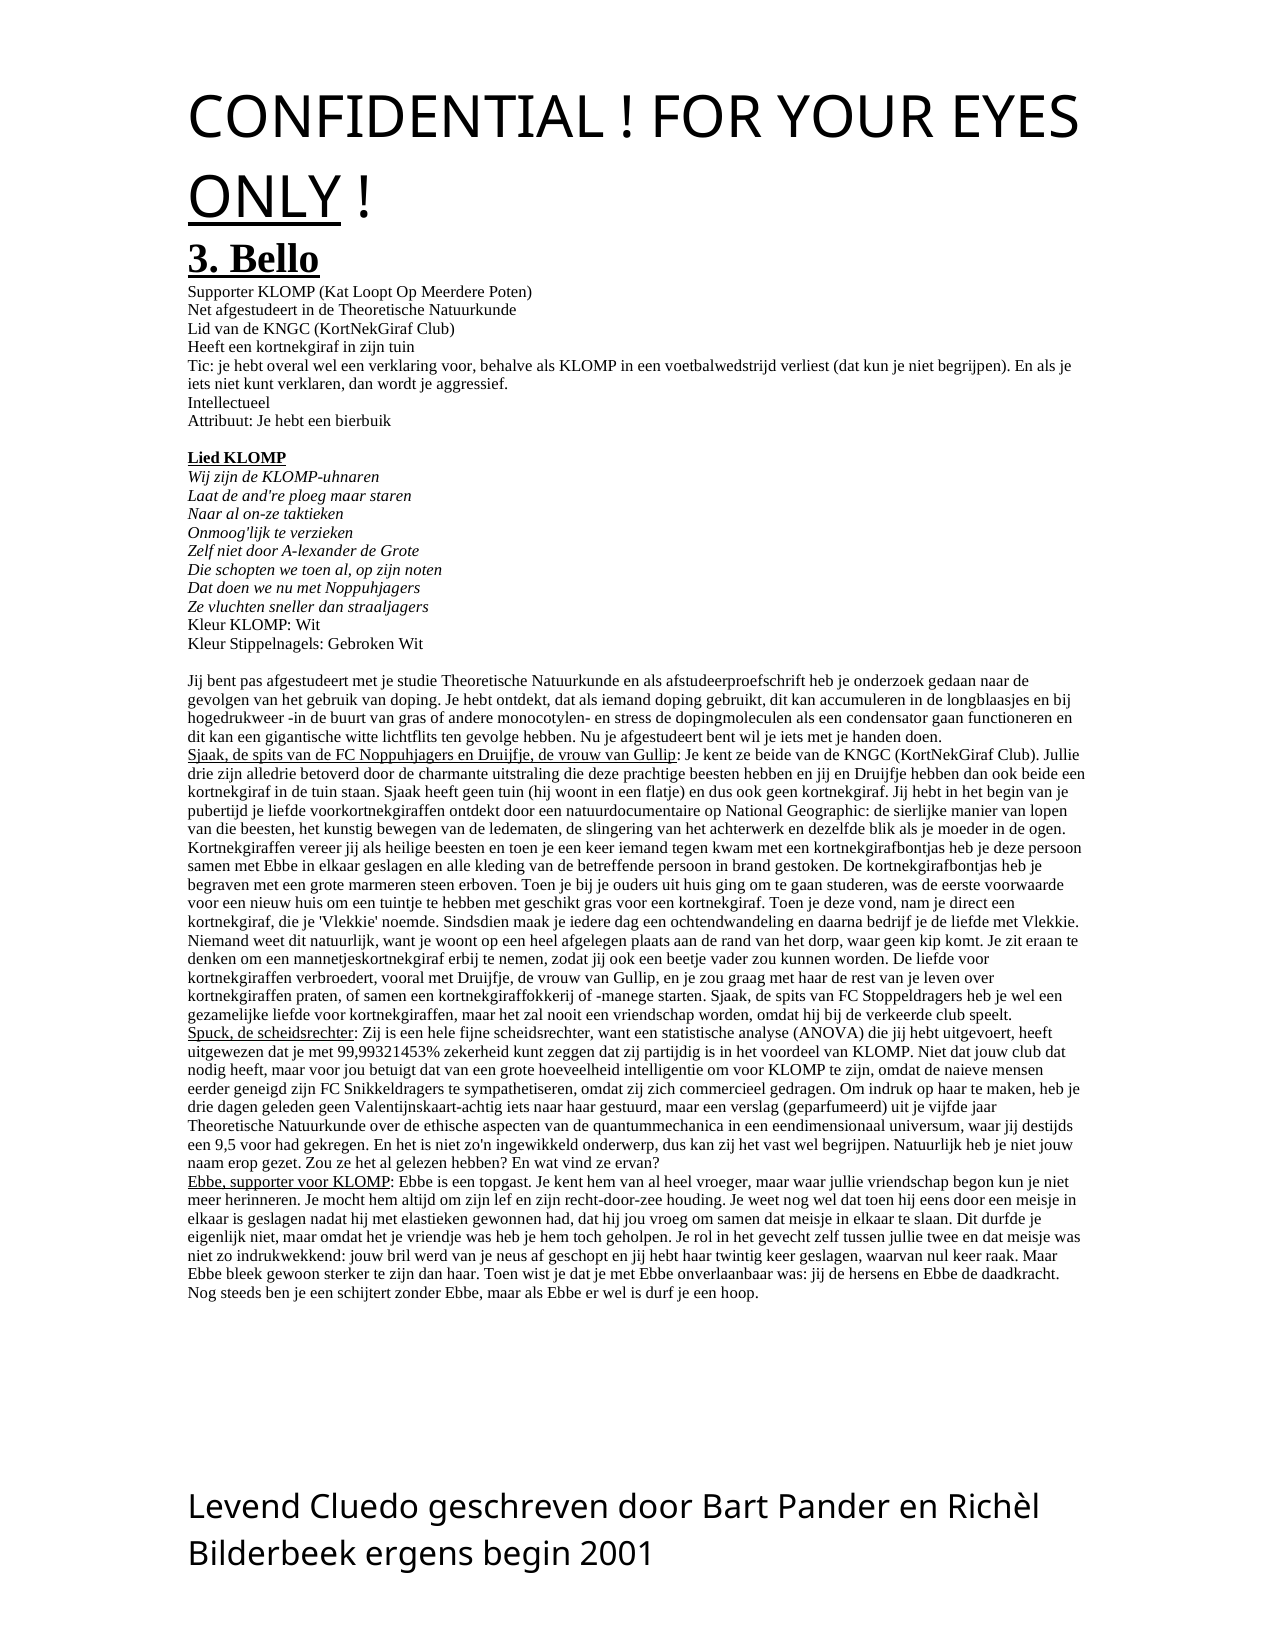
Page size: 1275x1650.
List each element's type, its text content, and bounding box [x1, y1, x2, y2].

text Naar al on-ze taktieken [187, 504, 1087, 523]
text Spuck, de scheidsrechter: Zij is een hele fijne scheidsrechter, want een statistische analyse (ANOVA) die jij hebt uitgevoert, heeft uitgewezen dat je met 99,99321453% zekerheid kunt zeggen dat zij partijdig is in het voordeel van KLOMP. Niet dat jouw club dat nodig heeft, maar voor jou betuigt dat van een grote hoeveelheid intelligentie om voor KLOMP te zijn, omdat de naieve mensen eerder geneigd zijn FC Snikkeldragers te sympathetiseren, omdat zij zich commercieel gedragen. Om indruk op haar te maken, heb je drie dagen geleden geen Valentijnskaart-achtig iets naar haar gestuurd, maar een verslag (geparfumeerd) uit je vijfde jaar Theoretische Natuurkunde over de ethische aspecten van de quantummechanica in een eendimensionaal universum, waar jij destijds een 9,5 voor had gekregen. En het is niet zo'n ingewikkeld onderwerp, dus kan zij het vast wel begrijpen. Natuurlijk heb je niet jouw naam erop gezet. Zou ze het al gelezen hebben? En wat vind ze ervan? [187, 1024, 1087, 1172]
text Kleur KLOMP: Wit [187, 616, 1087, 634]
text Sjaak, de spits van de FC Noppuhjagers en Druijfje, de vrouw van Gullip: Je kent ze beide van de KNGC (KortNekGiraf Club). Jullie drie zijn alledrie betoverd door de charmante uitstraling die deze prachtige beesten hebben en jij en Druijfje hebben dan ook beide een kortnekgiraf in de tuin staan. Sjaak heeft geen tuin (hij woont in een flatje) en dus ook geen kortnekgiraf. Jij hebt in het begin van je pubertijd je liefde voorkortnekgiraffen ontdekt door een natuurdocumentaire op National Geographic: de sierlijke manier van lopen van die beesten, het kunstig bewegen van de ledematen, de slingering van het achterwerk en dezelfde blik als je moeder in de ogen. [187, 746, 1087, 838]
text Net afgestudeert in de Theoretische Natuurkunde [187, 301, 1087, 319]
text Lid van de KNGC (KortNekGiraf Club) [187, 319, 1087, 338]
text Wij zijn de KLOMP-uhnaren [187, 467, 1087, 486]
text Die schopten we toen al, op zijn noten [187, 560, 1087, 579]
text 3. Bello [187, 234, 1087, 282]
text Supporter KLOMP (Kat Loopt Op Meerdere Poten) [187, 282, 1087, 301]
text Intellectueel [187, 393, 1087, 412]
text Zelf niet door A-lexander de Grote [187, 542, 1087, 560]
text Tic: je hebt overal wel een verklaring voor, behalve als KLOMP in een voetbalwedstrijd verliest (dat kun je niet begrijpen). En als je iets niet kunt verklaren, dan wordt je aggressief. [187, 356, 1087, 393]
text Heeft een kortnekgiraf in zijn tuin [187, 338, 1087, 356]
text Kleur Stippelnagels: Gebroken Wit [187, 634, 1087, 653]
text Attribuut: Je hebt een bierbuik [187, 412, 1087, 430]
text Lied KLOMP [187, 449, 1087, 467]
text Ze vluchten sneller dan straaljagers [187, 597, 1087, 616]
text Kortnekgiraffen vereer jij als heilige beesten en toen je een keer iemand tegen kwam met een kortnekgirafbontjas heb je deze persoon samen met Ebbe in elkaar geslagen en alle kleding van de betreffende persoon in brand gestoken. De kortnekgirafbontjas heb je begraven met een grote marmeren steen erboven. Toen je bij je ouders uit huis ging om te gaan studeren, was de eerste voorwaarde voor een nieuw huis om een tuintje te hebben met geschikt gras voor een kortnekgiraf. Toen je deze vond, nam je direct een kortnekgiraf, die je 'Vlekkie' noemde. Sindsdien maak je iedere dag een ochtendwandeling en daarna bedrijf je de liefde met Vlekkie. Niemand weet dit natuurlijk, want je woont op een heel afgelegen plaats aan de rand van het dorp, waar geen kip komt. Je zit eraan te denken om een mannetjeskortnekgiraf erbij te nemen, zodat jij ook een beetje vader zou kunnen worden. De liefde voor kortnekgiraffen verbroedert, vooral met Druijfje, de vrouw van Gullip, en je zou graag met haar de rest van je leven over kortnekgiraffen praten, of samen een kortnekgiraffokkerij of -manege starten. Sjaak, de spits van FC Stoppeldragers heb je wel een gezamelijke liefde voor kortnekgiraffen, maar het zal nooit een vriendschap worden, omdat hij bij de verkeerde club speelt. [187, 838, 1087, 1024]
text Laat de and're ploeg maar staren [187, 486, 1087, 504]
text Dat doen we nu met Noppuhjagers [187, 579, 1087, 597]
text Onmoog'lijk te verzieken [187, 523, 1087, 542]
text Ebbe, supporter voor KLOMP: Ebbe is een topgast. Je kent hem van al heel vroeger, maar waar jullie vriendschap begon kun je niet meer herinneren. Je mocht hem altijd om zijn lef en zijn recht-door-zee houding. Je weet nog wel dat toen hij eens door een meisje in elkaar is geslagen nadat hij met elastieken gewonnen had, dat hij jou vroeg om samen dat meisje in elkaar te slaan. Dit durfde je eigenlijk niet, maar omdat het je vriendje was heb je hem toch geholpen. Je rol in het gevecht zelf tussen jullie twee en dat meisje was niet zo indrukwekkend: jouw bril werd van je neus af geschopt en jij hebt haar twintig keer geslagen, waarvan nul keer raak. Maar Ebbe bleek gewoon sterker te zijn dan haar. Toen wist je dat je met Ebbe onverlaanbaar was: jij de hersens en Ebbe de daadkracht. Nog steeds ben je een schijtert zonder Ebbe, maar als Ebbe er wel is durf je een hoop. [187, 1172, 1087, 1302]
text Jij bent pas afgestudeert met je studie Theoretische Natuurkunde en als afstudeerproefschrift heb je onderzoek gedaan naar de gevolgen van het gebruik van doping. Je hebt ontdekt, dat als iemand doping gebruikt, dit kan accumuleren in de longblaasjes en bij hogedrukweer -in de buurt van gras of andere monocotylen- en stress de dopingmoleculen als een condensator gaan functioneren en dit kan een gigantische witte lichtflits ten gevolge hebben. Nu je afgestudeert bent wil je iets met je handen doen. [187, 671, 1087, 746]
